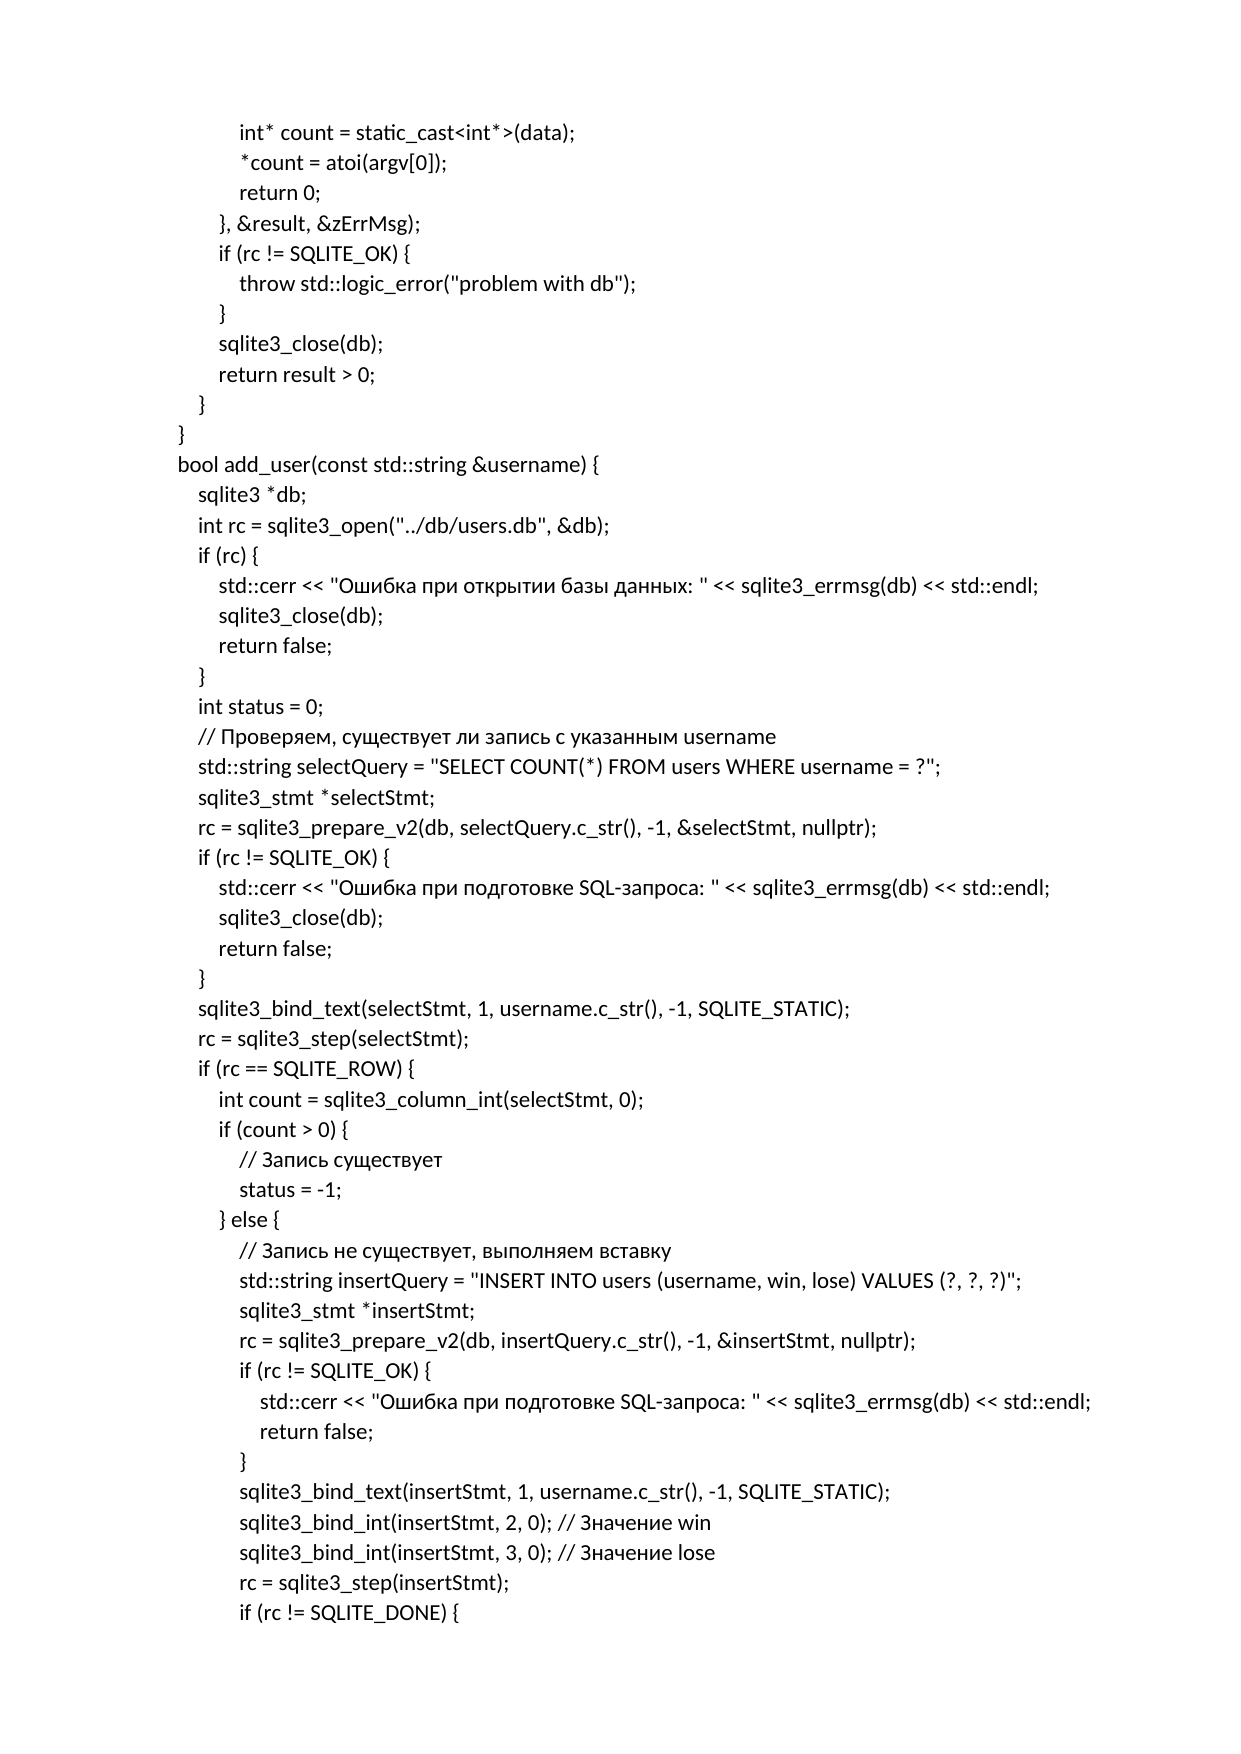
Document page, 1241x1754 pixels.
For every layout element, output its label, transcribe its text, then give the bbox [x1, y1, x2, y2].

text if (rc != SQLITE_OK) { [177, 1357, 1152, 1385]
text }, &result, &zErrMsg); [177, 209, 1152, 237]
text } [177, 662, 1152, 690]
text *count = atoi(argv[0]); [177, 148, 1152, 176]
text std::cerr << "Ошибка при подготовке SQL-запроса: " << sqlite3_errmsg(db) << std::endl; [177, 1387, 1152, 1415]
text } [177, 964, 1152, 992]
text sqlite3_bind_int(insertStmt, 2, 0); // Значение win [177, 1508, 1152, 1536]
text sqlite3_close(db); [177, 601, 1152, 629]
text if (rc != SQLITE_DONE) { [177, 1598, 1152, 1626]
text int* count = static_cast<int*>(data); [177, 118, 1152, 146]
text return result > 0; [177, 360, 1152, 388]
text } [177, 1447, 1152, 1475]
text return 0; [177, 178, 1152, 207]
text bool add_user(const std::string &username) { [177, 450, 1152, 478]
text if (rc != SQLITE_OK) { [177, 239, 1152, 267]
text sqlite3_stmt *selectStmt; [177, 783, 1152, 811]
text sqlite3_close(db); [177, 329, 1152, 358]
text sqlite3_close(db); [177, 903, 1152, 932]
text sqlite3_stmt *insertStmt; [177, 1296, 1152, 1324]
text throw std::logic_error("problem with db"); [177, 269, 1152, 297]
text sqlite3 *db; [177, 481, 1152, 509]
text int rc = sqlite3_open("../db/users.db", &db); [177, 511, 1152, 539]
text sqlite3_bind_text(insertStmt, 1, username.c_str(), -1, SQLITE_STATIC); [177, 1477, 1152, 1506]
text return false; [177, 1417, 1152, 1445]
text rc = sqlite3_prepare_v2(db, selectQuery.c_str(), -1, &selectStmt, nullptr); [177, 813, 1152, 841]
text rc = sqlite3_step(insertStmt); [177, 1568, 1152, 1596]
text // Запись не существует, выполняем вставку [177, 1236, 1152, 1264]
text return false; [177, 934, 1152, 962]
text rc = sqlite3_prepare_v2(db, insertQuery.c_str(), -1, &insertStmt, nullptr); [177, 1326, 1152, 1354]
text int status = 0; [177, 692, 1152, 720]
text if (count > 0) { [177, 1115, 1152, 1143]
text rc = sqlite3_step(selectStmt); [177, 1024, 1152, 1052]
text std::cerr << "Ошибка при открытии базы данных: " << sqlite3_errmsg(db) << std::endl; [177, 571, 1152, 599]
text std::string insertQuery = "INSERT INTO users (username, win, lose) VALUES (?, ?, ?)"; [177, 1266, 1152, 1294]
text if (rc != SQLITE_OK) { [177, 843, 1152, 871]
text } [177, 390, 1152, 418]
text sqlite3_bind_int(insertStmt, 3, 0); // Значение lose [177, 1538, 1152, 1566]
text } [177, 299, 1152, 327]
text } [177, 420, 1152, 448]
text if (rc) { [177, 541, 1152, 569]
text std::cerr << "Ошибка при подготовке SQL-запроса: " << sqlite3_errmsg(db) << std::endl; [177, 873, 1152, 901]
text return false; [177, 632, 1152, 660]
text std::string selectQuery = "SELECT COUNT(*) FROM users WHERE username = ?"; [177, 752, 1152, 781]
text status = -1; [177, 1175, 1152, 1203]
text // Запись существует [177, 1145, 1152, 1173]
text if (rc == SQLITE_ROW) { [177, 1054, 1152, 1083]
text int count = sqlite3_column_int(selectStmt, 0); [177, 1085, 1152, 1113]
text // Проверяем, существует ли запись с указанным username [177, 722, 1152, 750]
text sqlite3_bind_text(selectStmt, 1, username.c_str(), -1, SQLITE_STATIC); [177, 994, 1152, 1022]
text } else { [177, 1206, 1152, 1234]
